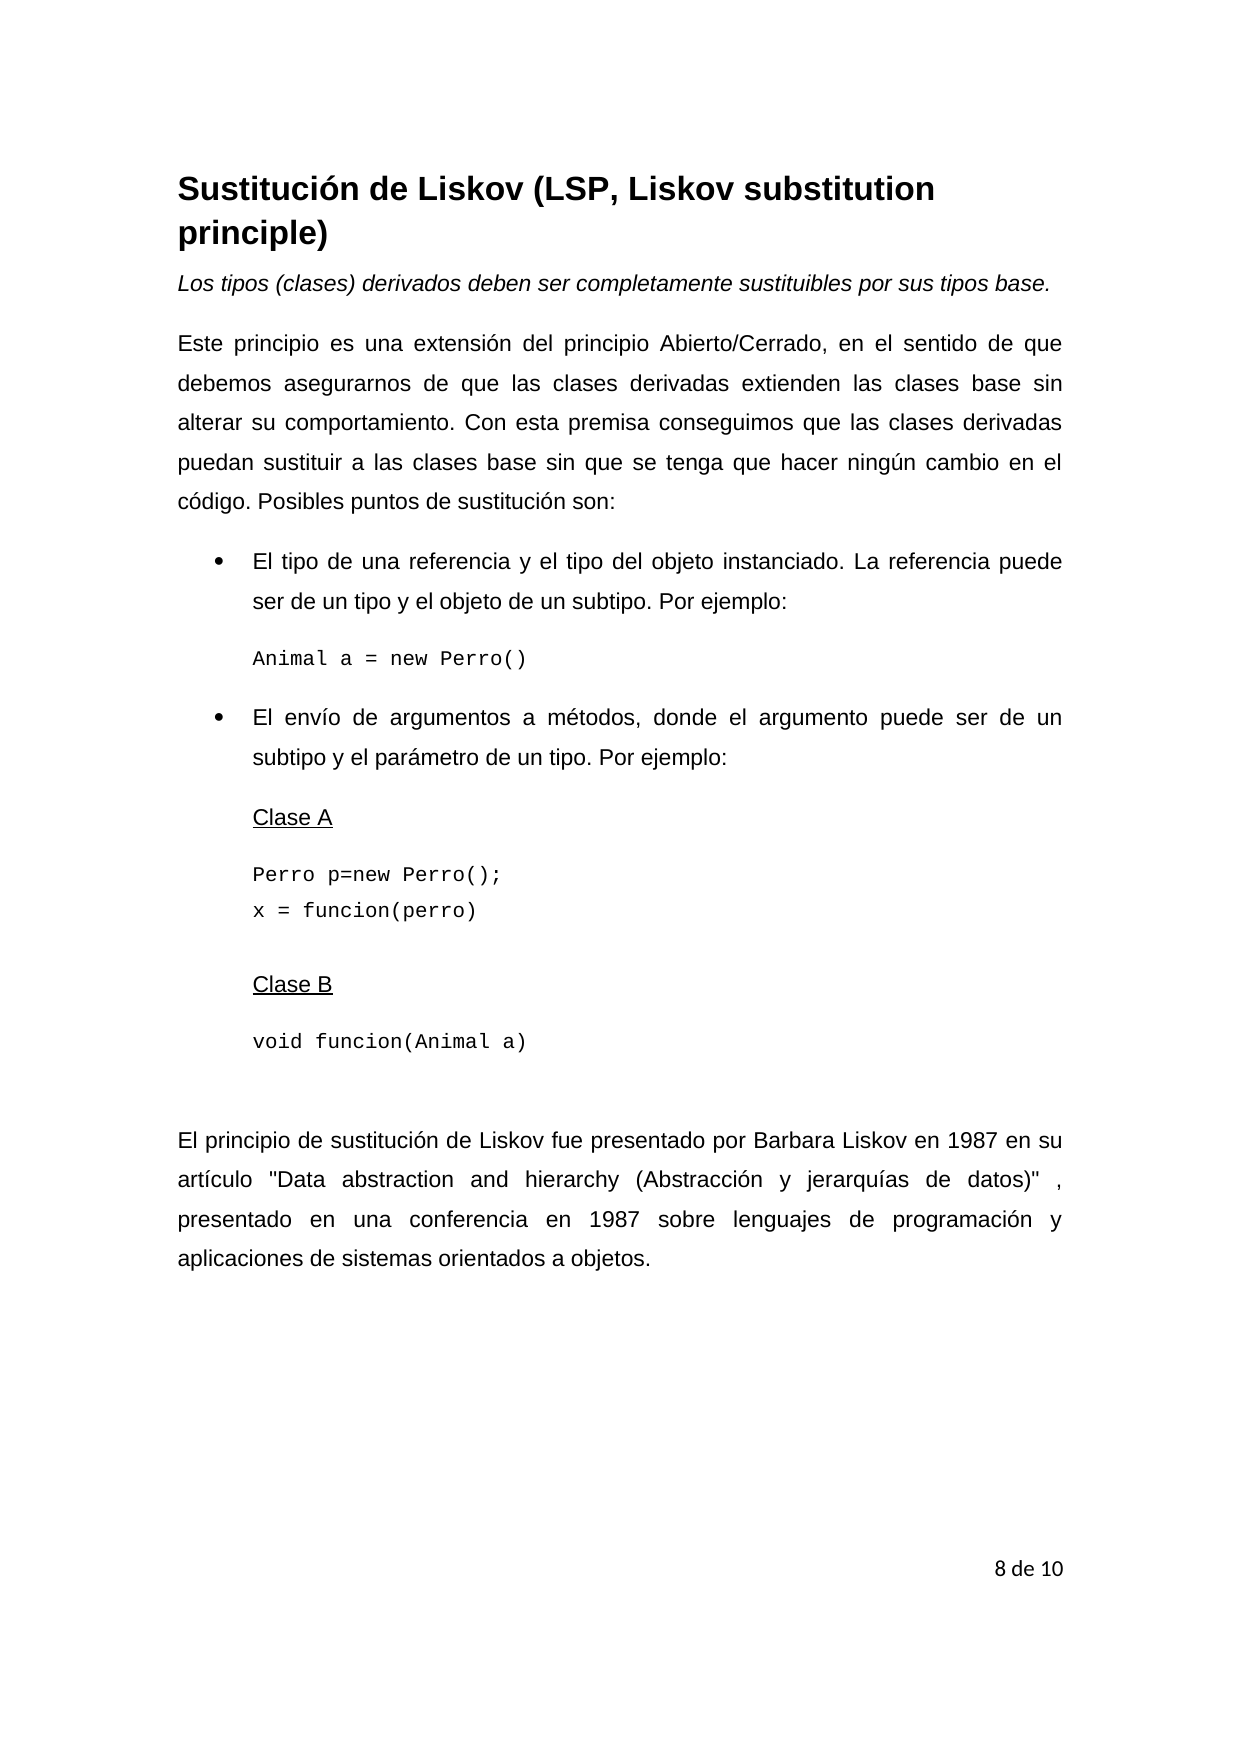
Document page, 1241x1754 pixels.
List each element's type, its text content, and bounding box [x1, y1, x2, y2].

text Los tipos (clases) derivados deben ser completamente sustituibles por sus tipos base. [177, 270, 1063, 296]
text void funcion(Animal a) [252, 1031, 1063, 1054]
text El principio de sustitución de Liskov fue presentado por Barbara Liskov en 1987 en su artículo "Data abstraction and hierarchy (Abstracción y jerarquías de datos)" , presentado en una conferencia en 1987 sobre lenguajes de programación y aplicaciones de sistemas orientados a objetos. [177, 1127, 1063, 1271]
list El tipo de una referencia y el tipo del objeto instanciado. La referencia puede ser de un tipo y el objeto de un subtipo. Por ejemplo: [215, 548, 1063, 614]
subtitle Sustitución de Liskov (LSP, Liskov substitution principle) [177, 168, 1063, 251]
text Animal a = new Perro() [252, 648, 1063, 672]
text x = funcion(perro) [252, 900, 1063, 923]
text Perro p=new Perro(); [252, 864, 1063, 888]
text Clase B [252, 971, 1063, 997]
text Clase A [252, 804, 1063, 830]
text Este principio es una extensión del principio Abierto/Cerrado, en el sentido de que debemos asegurarnos de que las clases derivadas extienden las clases base sin alterar su comportamiento. Con esta premisa conseguimos que las clases derivadas puedan sustituir a las clases base sin que se tenga que hacer ningún cambio en el código. Posibles puntos de sustitución son: [177, 330, 1063, 514]
list El envío de argumentos a métodos, donde el argumento puede ser de un subtipo y el parámetro de un tipo. Por ejemplo: [215, 704, 1063, 770]
